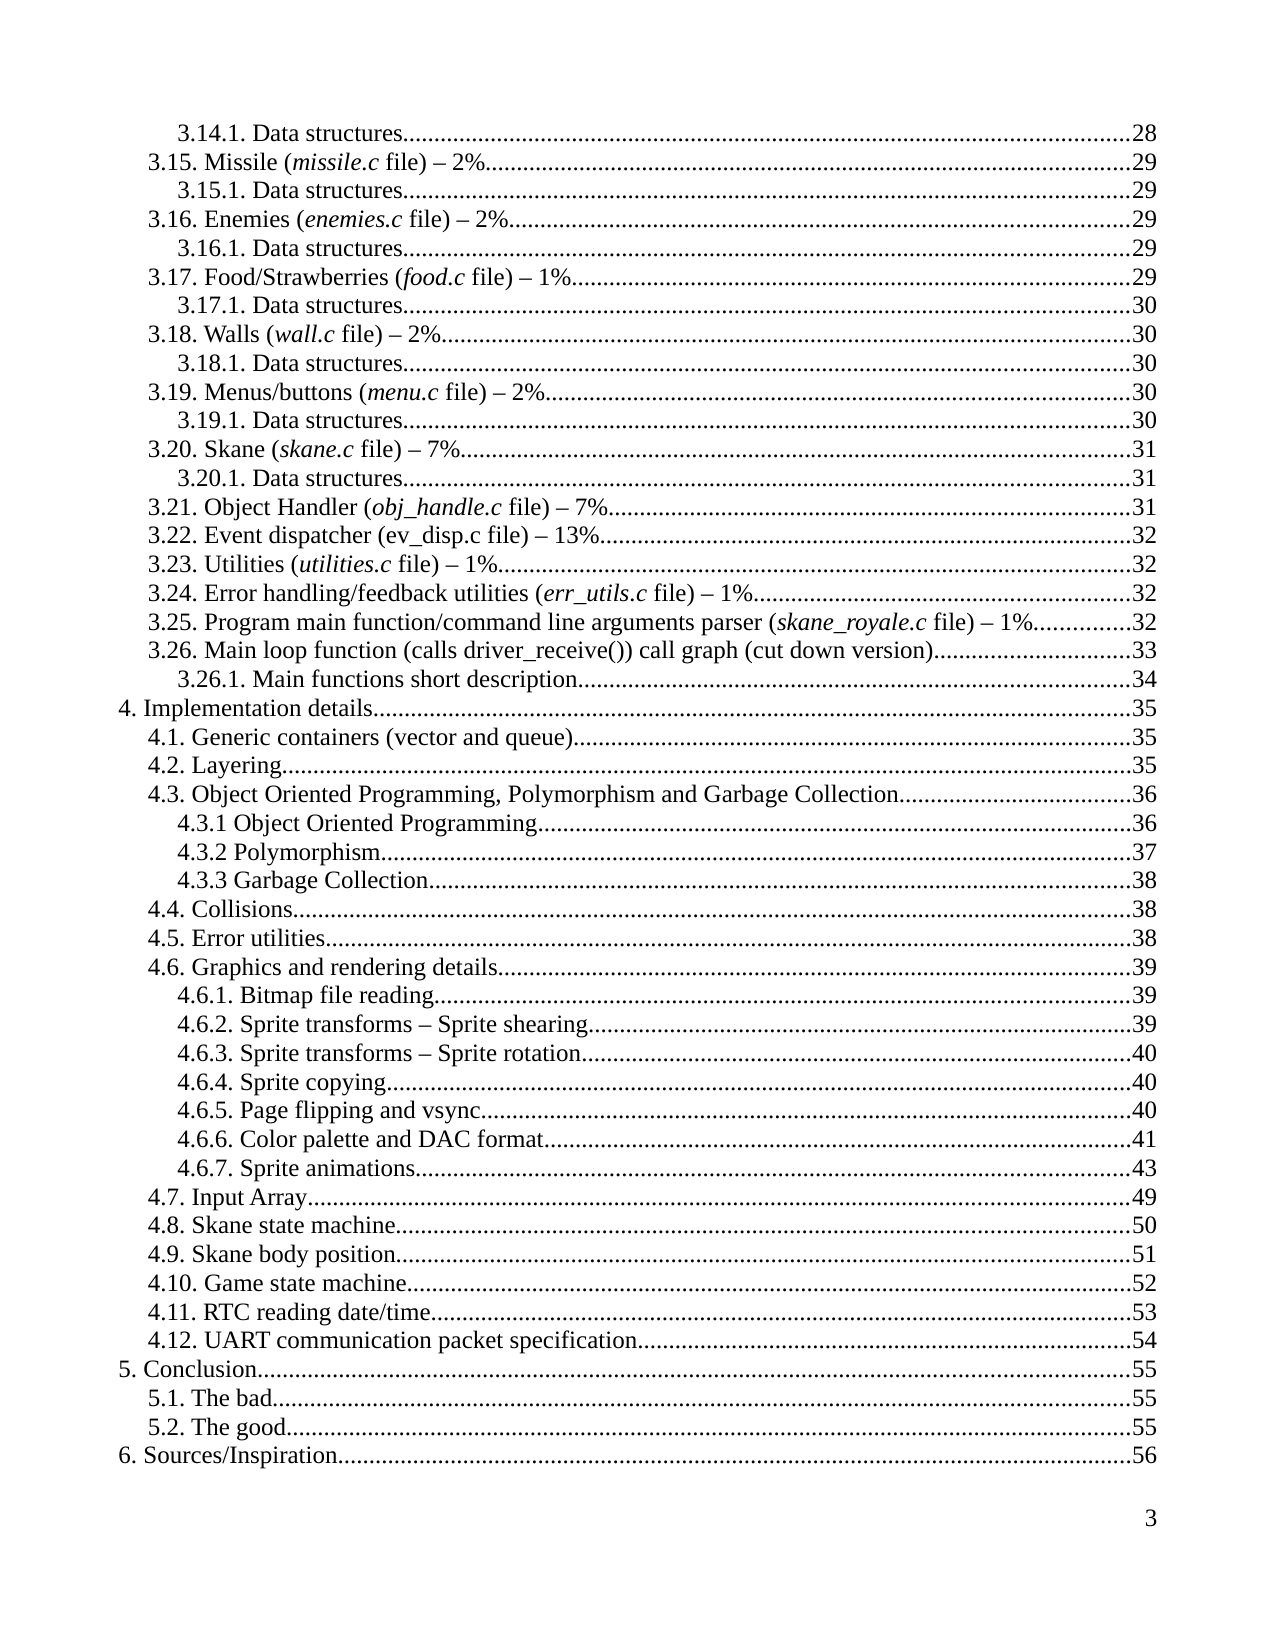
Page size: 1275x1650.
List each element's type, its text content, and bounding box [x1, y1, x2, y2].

text 5.1. The bad 55 [148, 1383, 1157, 1412]
text 3.17. Food/Strawberries (food.c file) – 1% 29 [148, 262, 1157, 291]
text 3.18.1. Data structures 30 [177, 348, 1157, 377]
text 4.6.5. Page flipping and vsync 40 [177, 1096, 1157, 1124]
text 3.16.1. Data structures 29 [177, 233, 1157, 262]
text 3.20. Skane (skane.c file) – 7% 31 [148, 434, 1157, 463]
text 5.2. The good 55 [148, 1412, 1157, 1441]
text 3.19.1. Data structures 30 [177, 406, 1157, 434]
text 3.17.1. Data structures 30 [177, 291, 1157, 319]
text 3.15. Missile (missile.c file) – 2% 29 [148, 147, 1157, 176]
text 4.6.7. Sprite animations 43 [177, 1153, 1157, 1182]
text 4.6.4. Sprite copying 40 [177, 1067, 1157, 1096]
text 3.26.1. Main functions short description 34 [177, 664, 1157, 693]
text 4.11. RTC reading date/time 53 [148, 1297, 1157, 1326]
text 3.23. Utilities (utilities.c file) – 1% 32 [148, 549, 1157, 578]
text 3.16. Enemies (enemies.c file) – 2% 29 [148, 204, 1157, 233]
text 6. Sources/Inspiration 56 [118, 1441, 1157, 1469]
text 4.10. Game state machine 52 [148, 1268, 1157, 1297]
text 4.3.1 Object Oriented Programming 36 [177, 808, 1157, 837]
text 3.24. Error handling/feedback utilities (err_utils.c file) – 1% 32 [148, 578, 1157, 607]
text 3.22. Event dispatcher (ev_disp.c file) – 13% 32 [148, 521, 1157, 549]
text 4.6.6. Color palette and DAC format 41 [177, 1124, 1157, 1153]
text 5. Conclusion 55 [118, 1354, 1157, 1383]
text 3.19. Menus/buttons (menu.c file) – 2% 30 [148, 377, 1157, 406]
text 3.15.1. Data structures 29 [177, 176, 1157, 204]
text 4.9. Skane body position 51 [148, 1239, 1157, 1268]
text 3.21. Object Handler (obj_handle.c file) – 7% 31 [148, 492, 1157, 521]
text 4.5. Error utilities 38 [148, 923, 1157, 952]
text 4.3.2 Polymorphism 37 [177, 837, 1157, 866]
text 4.1. Generic containers (vector and queue) 35 [148, 722, 1157, 751]
text 4. Implementation details 35 [118, 693, 1157, 722]
text 3.14.1. Data structures 28 [177, 118, 1157, 147]
text 4.8. Skane state machine 50 [148, 1211, 1157, 1239]
text 4.6. Graphics and rendering details 39 [148, 952, 1157, 981]
text 3.26. Main loop function (calls driver_receive()) call graph (cut down version) 33 [148, 636, 1157, 664]
text 4.3. Object Oriented Programming, Polymorphism and Garbage Collection 36 [148, 779, 1157, 808]
text 4.6.3. Sprite transforms – Sprite rotation 40 [177, 1038, 1157, 1067]
text 4.2. Layering 35 [148, 751, 1157, 779]
text 4.6.2. Sprite transforms – Sprite shearing 39 [177, 1009, 1157, 1038]
text 4.12. UART communication packet specification 54 [148, 1326, 1157, 1354]
text 4.7. Input Array 49 [148, 1182, 1157, 1211]
text 3.20.1. Data structures 31 [177, 463, 1157, 492]
text 3.25. Program main function/command line arguments parser (skane_royale.c file) – 1% 32 [148, 607, 1157, 636]
text 4.4. Collisions 38 [148, 894, 1157, 923]
text 3.18. Walls (wall.c file) – 2% 30 [148, 319, 1157, 348]
text 4.6.1. Bitmap file reading 39 [177, 981, 1157, 1009]
text 4.3.3 Garbage Collection 38 [177, 866, 1157, 894]
